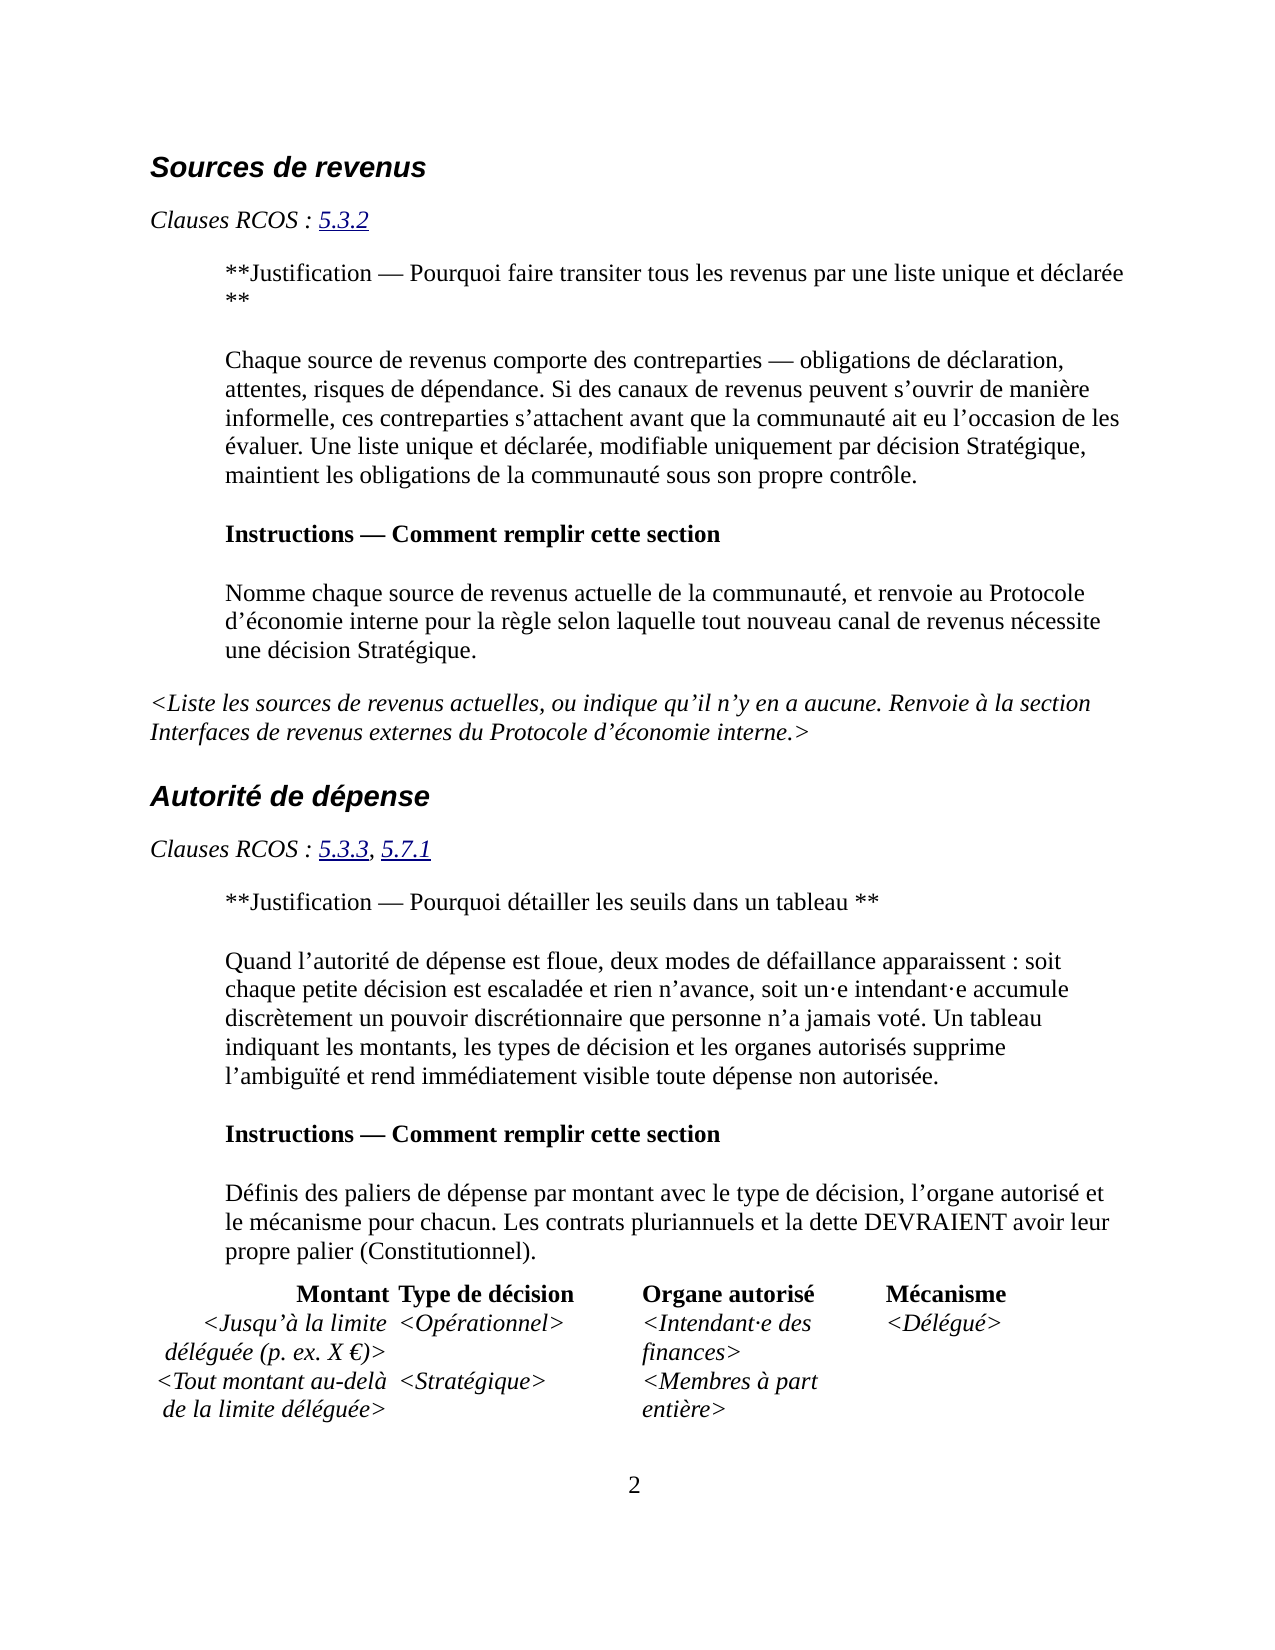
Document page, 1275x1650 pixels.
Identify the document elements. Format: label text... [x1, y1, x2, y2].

table_cell <Stratégique> [394, 1366, 637, 1423]
table_cell <Membres à part entière> [638, 1366, 881, 1423]
table_cell [881, 1366, 1125, 1423]
text Nomme chaque source de revenus actuelle de la communauté, et renvoie au Protocole d’économie interne pour la règle selon laquelle tout nouveau canal de revenus nécessite une décision Stratégique. [225, 578, 1125, 664]
subtitle Sources de revenus [150, 150, 1125, 183]
text Instructions — Comment remplir cette section [225, 1119, 1125, 1148]
text **Justification — Pourquoi détailler les seuils dans un tableau ** [225, 887, 1125, 916]
table_header Mécanisme [881, 1280, 1125, 1308]
text <Liste les sources de revenus actuelles, ou indique qu’il n’y en a aucune. Renvoie à la section Interfaces de revenus externes du Protocole d’économie interne.> [150, 688, 1125, 745]
text Quand l’autorité de dépense est floue, deux modes de défaillance apparaissent : soit chaque petite décision est escaladée et rien n’avance, soit un·e intendant·e accumule discrètement un pouvoir discrétionnaire que personne n’a jamais voté. Un tableau indiquant les montants, les types de décision et les organes autorisés supprime l’ambiguïté et rend immédiatement visible toute dépense non autorisée. [225, 946, 1125, 1089]
table_cell <Intendant·e des finances> [638, 1308, 881, 1366]
text Clauses RCOS : 5.3.2 [150, 205, 1125, 234]
text **Justification — Pourquoi faire transiter tous les revenus par une liste unique et déclarée ** [225, 258, 1125, 315]
table_header Type de décision [394, 1280, 637, 1308]
table_cell <Opérationnel> [394, 1308, 637, 1366]
table_cell <Jusqu’à la limite déléguée (p. ex. X €)> [150, 1308, 394, 1366]
text Chaque source de revenus comporte des contreparties — obligations de déclaration, attentes, risques de dépendance. Si des canaux de revenus peuvent s’ouvrir de manière informelle, ces contreparties s’attachent avant que la communauté ait eu l’occasion de les évaluer. Une liste unique et déclarée, modifiable uniquement par décision Stratégique, maintient les obligations de la communauté sous son propre contrôle. [225, 345, 1125, 489]
table_header Montant [150, 1280, 394, 1308]
table_cell <Délégué> [881, 1308, 1125, 1366]
text Définis des paliers de dépense par montant avec le type de décision, l’organe autorisé et le mécanisme pour chacun. Les contrats pluriannuels et la dette DEVRAIENT avoir leur propre palier (Constitutionnel). [225, 1178, 1125, 1264]
text Clauses RCOS : 5.3.3, 5.7.1 [150, 834, 1125, 863]
table_header Organe autorisé [638, 1280, 881, 1308]
subtitle Autorité de dépense [150, 779, 1125, 813]
table_cell <Tout montant au-delà de la limite déléguée> [150, 1366, 394, 1423]
text Instructions — Comment remplir cette section [225, 519, 1125, 548]
